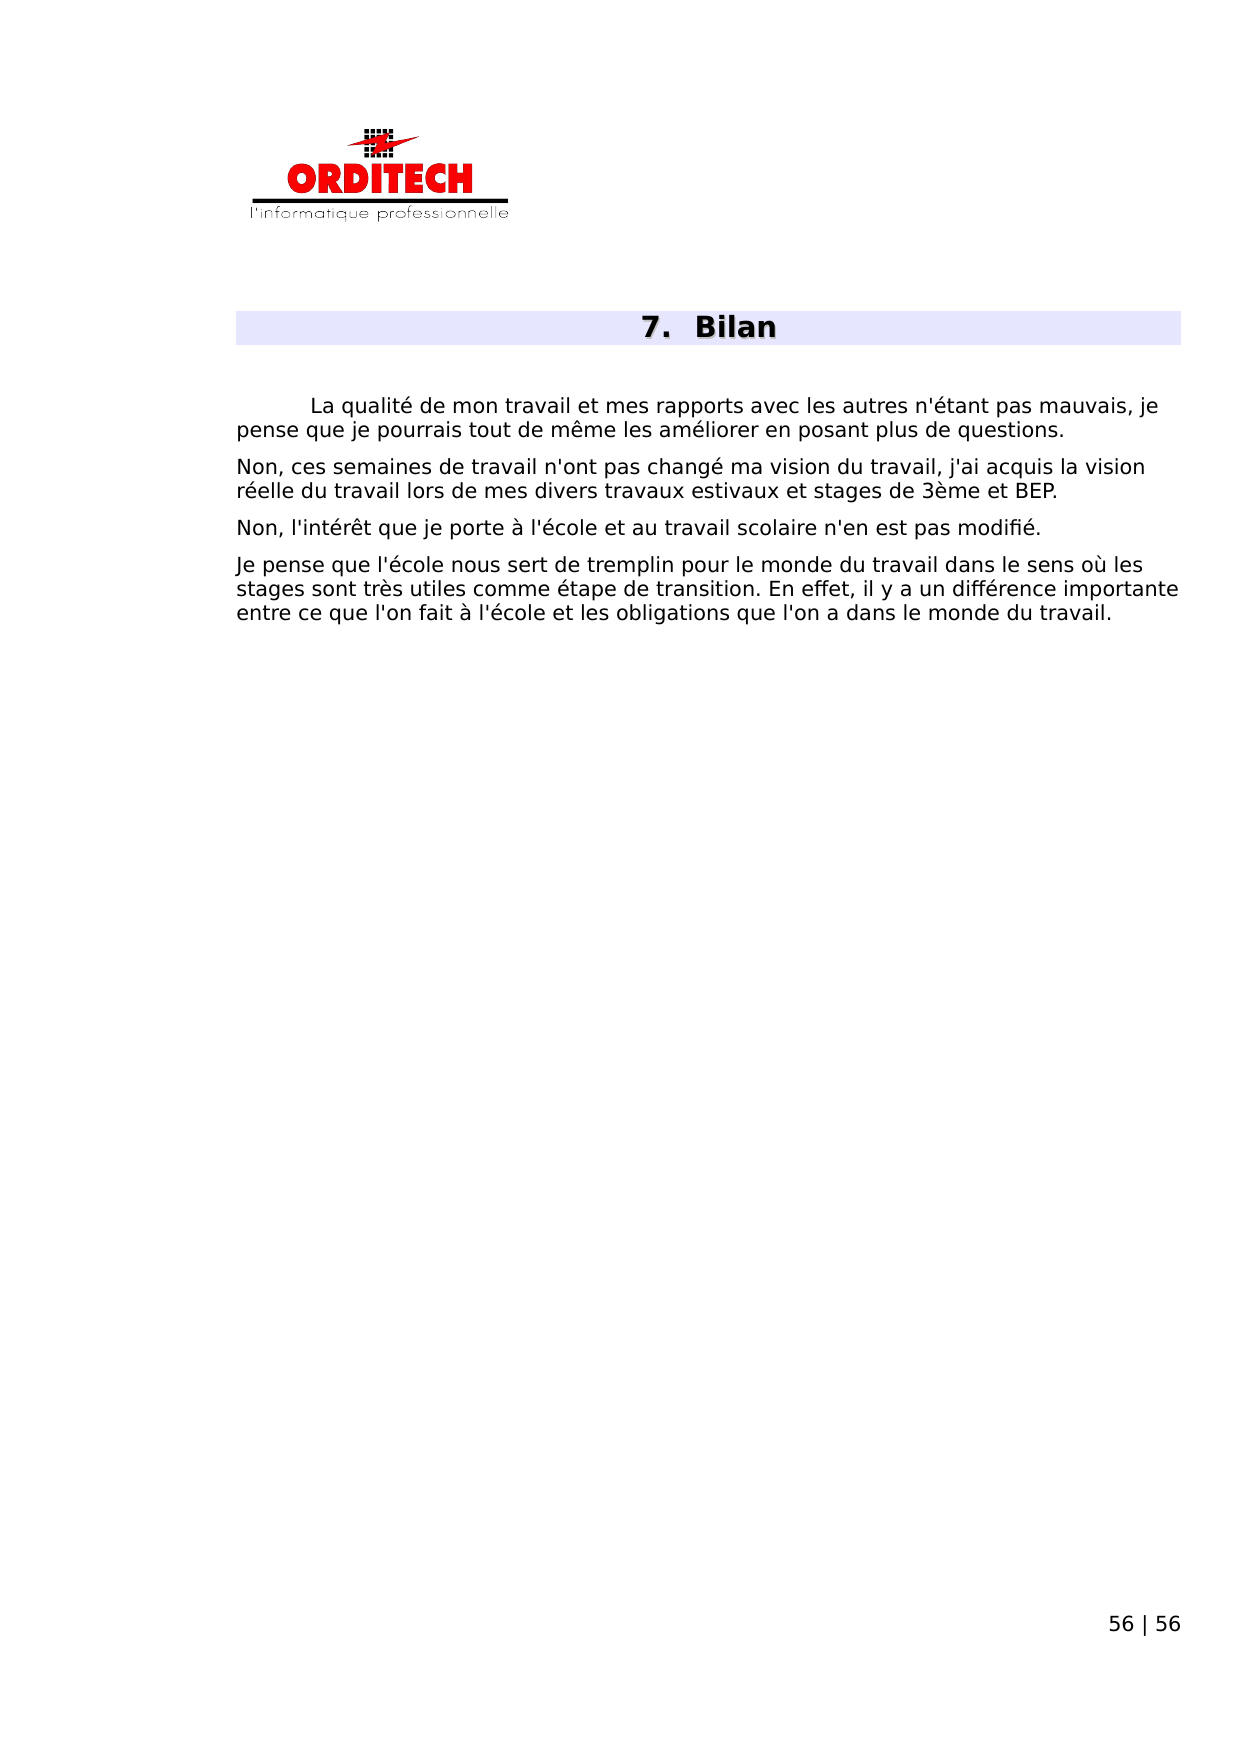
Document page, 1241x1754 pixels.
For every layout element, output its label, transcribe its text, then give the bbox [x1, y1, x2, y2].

text Non, ces semaines de travail n'ont pas changé ma vision du travail, j'ai acquis la vision réelle du travail lors de mes divers travaux estivaux et stages de 3ème et BEP. [236, 455, 1181, 503]
text La qualité de mon travail et mes rapports avec les autres n'étant pas mauvais, je pense que je pourrais tout de même les améliorer en posant plus de questions. [236, 394, 1181, 442]
subtitle Bilan [236, 311, 1181, 345]
text Je pense que l'école nous sert de tremplin pour le monde du travail dans le sens où les stages sont très utiles comme étape de transition. En effet, il y a un différence importante entre ce que l'on fait à l'école et les obligations que l'on a dans le monde du travail. [236, 553, 1181, 626]
picture [236, 118, 527, 232]
text Non, l'intérêt que je porte à l'école et au travail scolaire n'en est pas modifié. [236, 516, 1181, 540]
